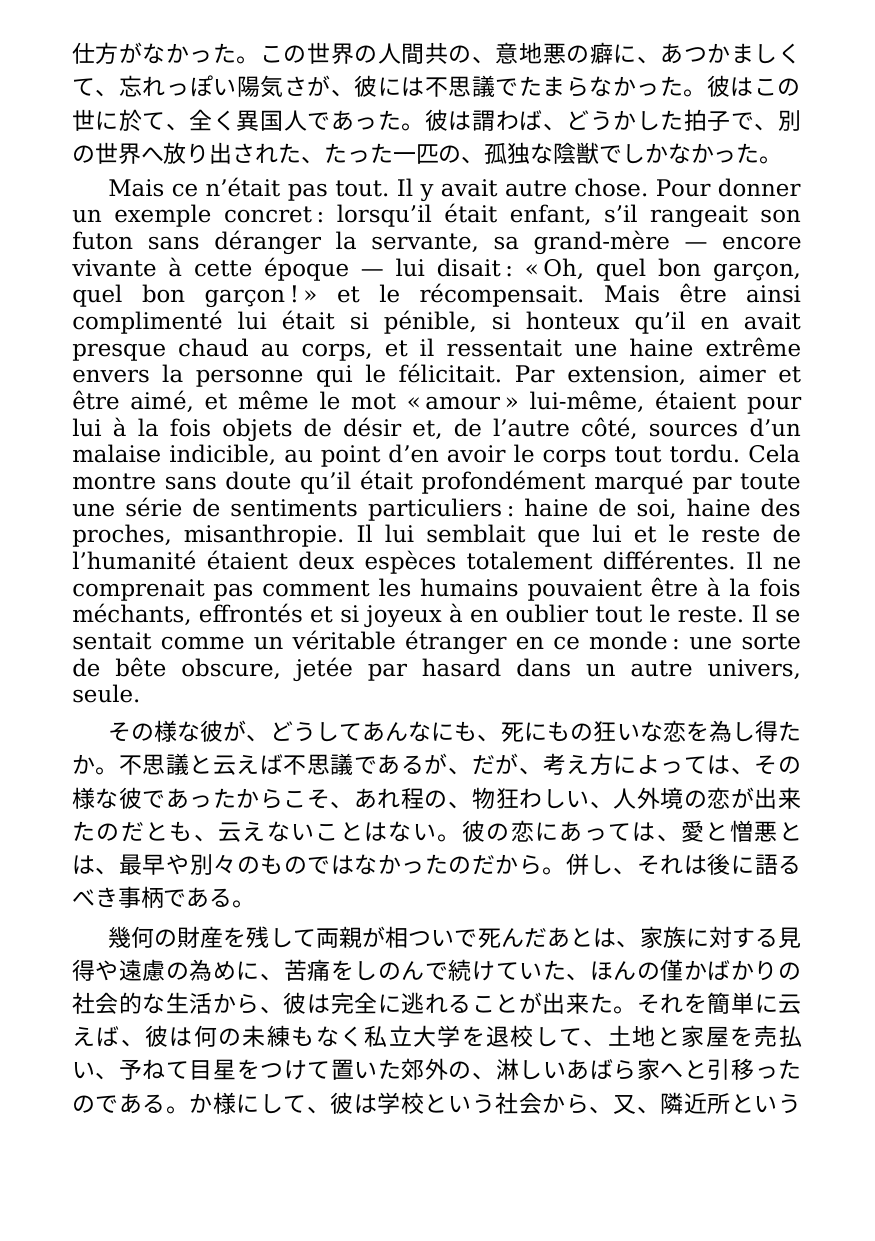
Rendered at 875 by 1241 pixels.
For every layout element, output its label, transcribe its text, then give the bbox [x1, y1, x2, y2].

text その様な彼が、どうしてあんなにも、死にもの狂いな恋を為し得たか。不思議と云えば不思議であるが、だが、考え方によっては、その様な彼であったからこそ、あれ程の、物狂わしい、人外境の恋が出来たのだとも、云えないことはない。彼の恋にあっては、愛と憎悪とは、最早や別々のものではなかったのだから。併し、それは後に語るべき事柄である。 [72, 714, 802, 913]
text 幾何の財産を残して両親が相ついで死んだあとは、家族に対する見得や遠慮の為めに、苦痛をしのんで続けていた、ほんの僅かばかりの社会的な生活から、彼は完全に逃れることが出来た。それを簡単に云えば、彼は何の未練もなく私立大学を退校して、土地と家屋を売払い、予ねて目星をつけて置いた郊外の、淋しいあばら家へと引移ったのである。か様にして、彼は学校という社会から、又、隣近所という [72, 919, 802, 1119]
text Mais ce n’était pas tout. Il y avait autre chose. Pour donner un exemple concret : lorsqu’il était enfant, s’il rangeait son futon sans déranger la servante, sa grand-mère — encore vivante à cette époque — lui disait : « Oh, quel bon garçon, quel bon garçon ! » et le récompensait. Mais être ainsi complimenté lui était si pénible, si honteux qu’il en avait presque chaud au corps, et il ressentait une haine extrême envers la personne qui le félicitait. Par extension, aimer et être aimé, et même le mot « amour » lui-même, étaient pour lui à la fois objets de désir et, de l’autre côté, sources d’un malaise indicible, au point d’en avoir le corps tout tordu. Cela montre sans doute qu’il était profondément marqué par toute une série de sentiments particuliers : haine de soi, haine des proches, misanthropie. Il lui semblait que lui et le reste de l’humanité étaient deux espèces totalement différentes. Il ne comprenait pas comment les humains pouvaient être à la fois méchants, effrontés et si joyeux à en oublier tout le reste. Il se sentait comme un véritable étranger en ce monde : une sorte de bête obscure, jetée par hasard dans un autre univers, seule. [72, 175, 802, 708]
text 仕方がなかった。この世界の人間共の、意地悪の癖に、あつかましくて、忘れっぽい陽気さが、彼には不思議でたまらなかった。彼はこの世に於て、全く異国人であった。彼は謂わば、どうかした拍子で、別の世界へ放り出された、たった一匹の、孤独な陰獣でしかなかった。 [72, 36, 802, 169]
